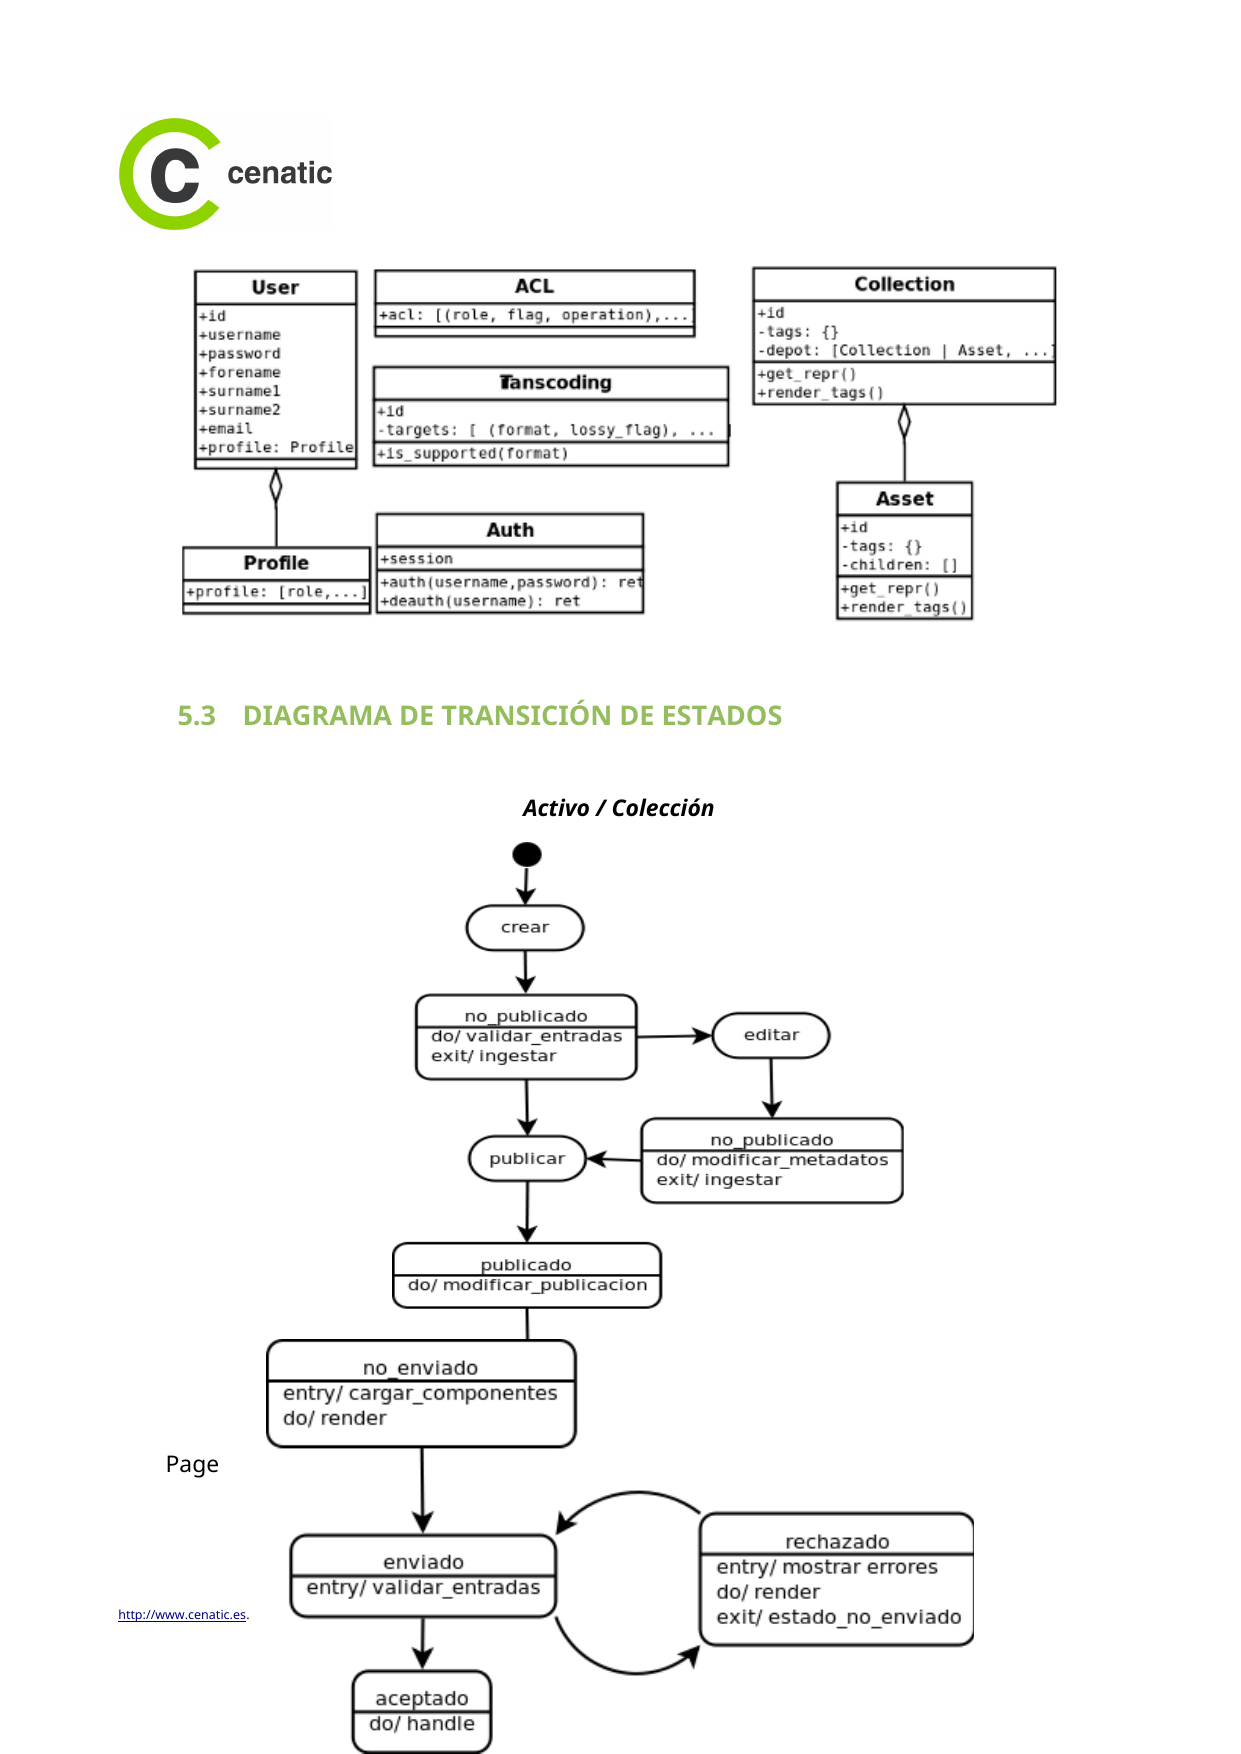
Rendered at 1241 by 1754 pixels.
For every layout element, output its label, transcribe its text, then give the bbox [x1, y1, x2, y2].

picture [182, 265, 1058, 623]
subtitle DIAGRAMA DE TRANSICIÓN DE ESTADOS [118, 696, 1122, 733]
text [974, 1448, 1122, 1479]
text Activo / Colección [118, 792, 1122, 823]
picture [119, 118, 332, 230]
picture [266, 841, 974, 1754]
text Page [118, 1448, 266, 1479]
